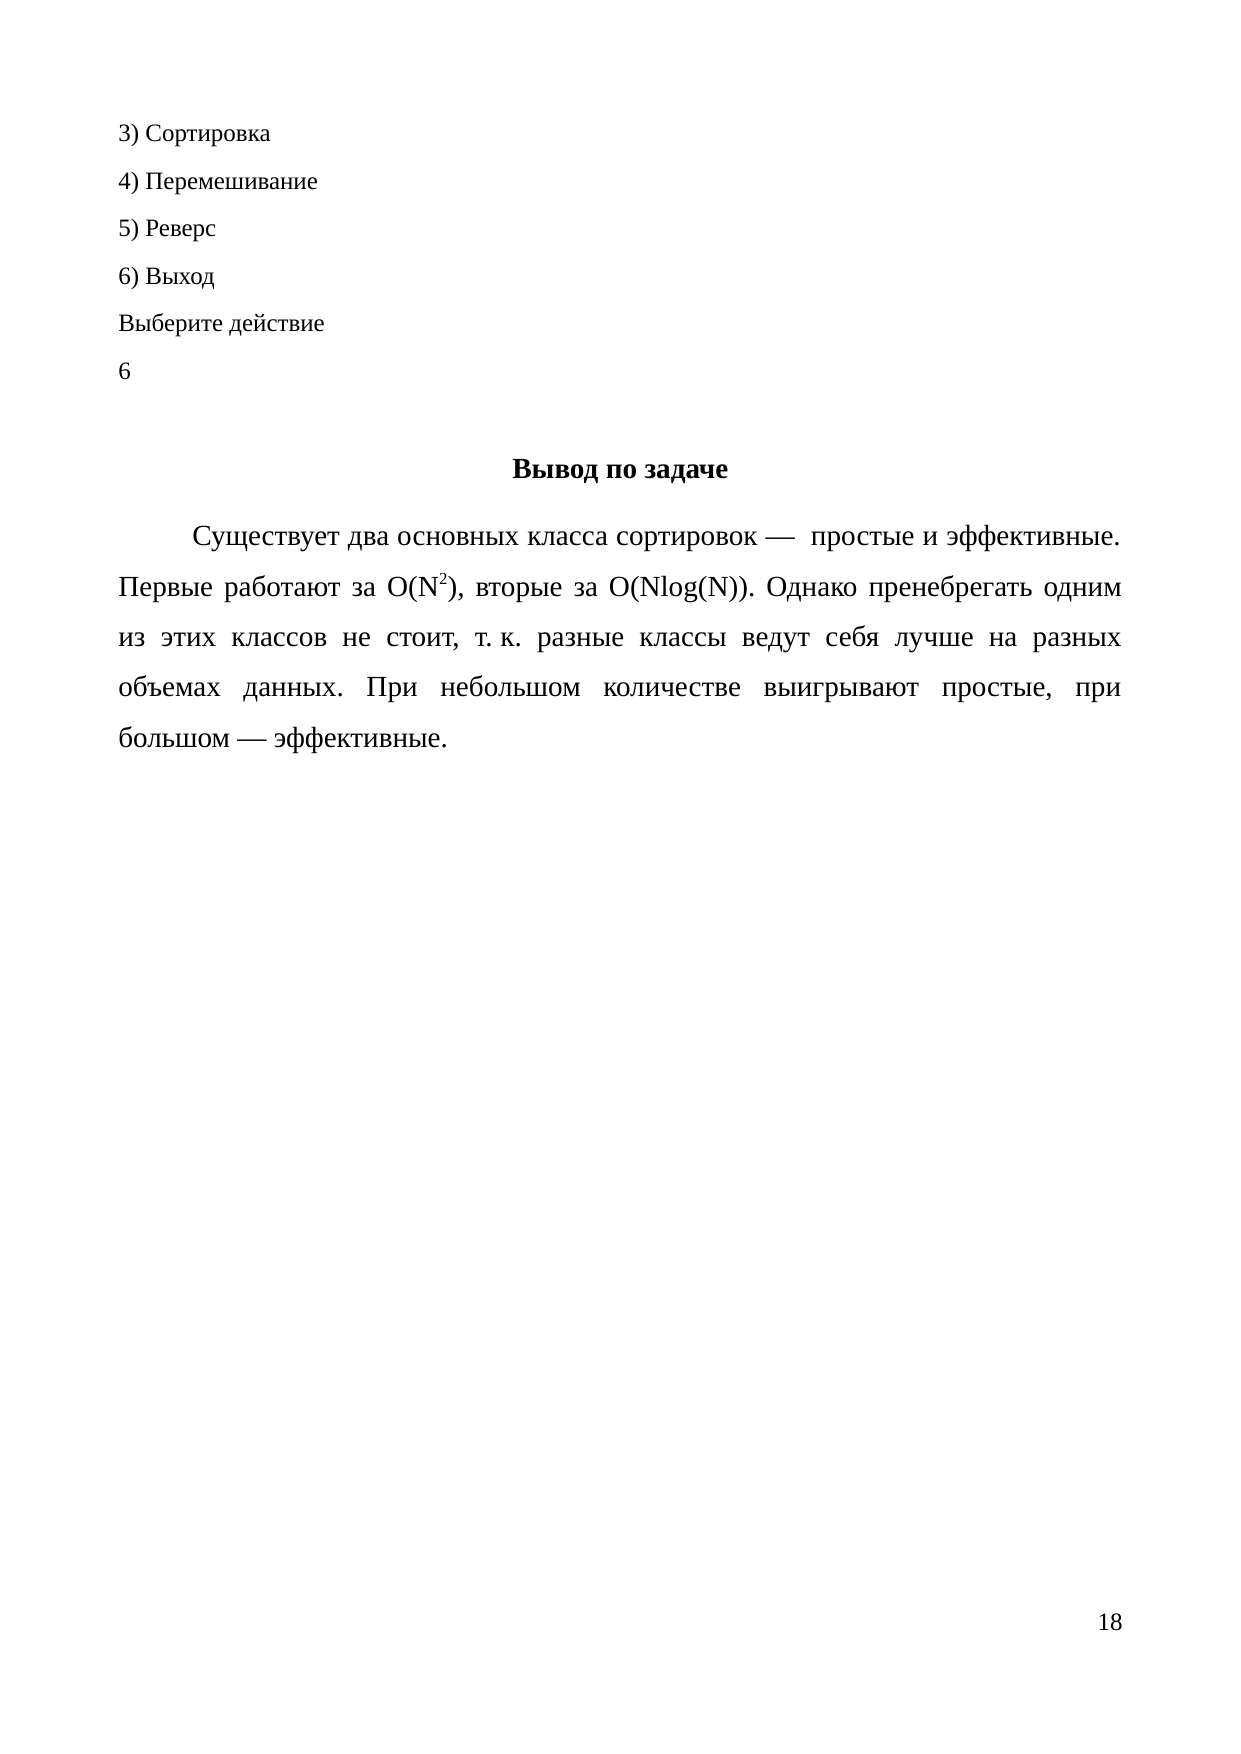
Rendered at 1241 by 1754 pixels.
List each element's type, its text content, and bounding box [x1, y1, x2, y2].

text 3) Сортировка [118, 118, 1122, 147]
text Существует два основных класса сортировок — простые и эффективные. Первые работают за O(N2), вторые за O(Nlog(N)). Однако пренебрегать одним из этих классов не стоит, т. к. разные классы ведут себя лучше на разных объемах данных. При небольшом количестве выигрывают простые, при большом — эффективные. [118, 518, 1122, 753]
text 5) Реверс [118, 213, 1122, 242]
text 4) Перемешивание [118, 166, 1122, 194]
text Выберите действие [118, 308, 1122, 337]
text 6) Выход [118, 261, 1122, 290]
text 6 [118, 356, 1122, 385]
list Вывод по задаче [118, 451, 1122, 485]
